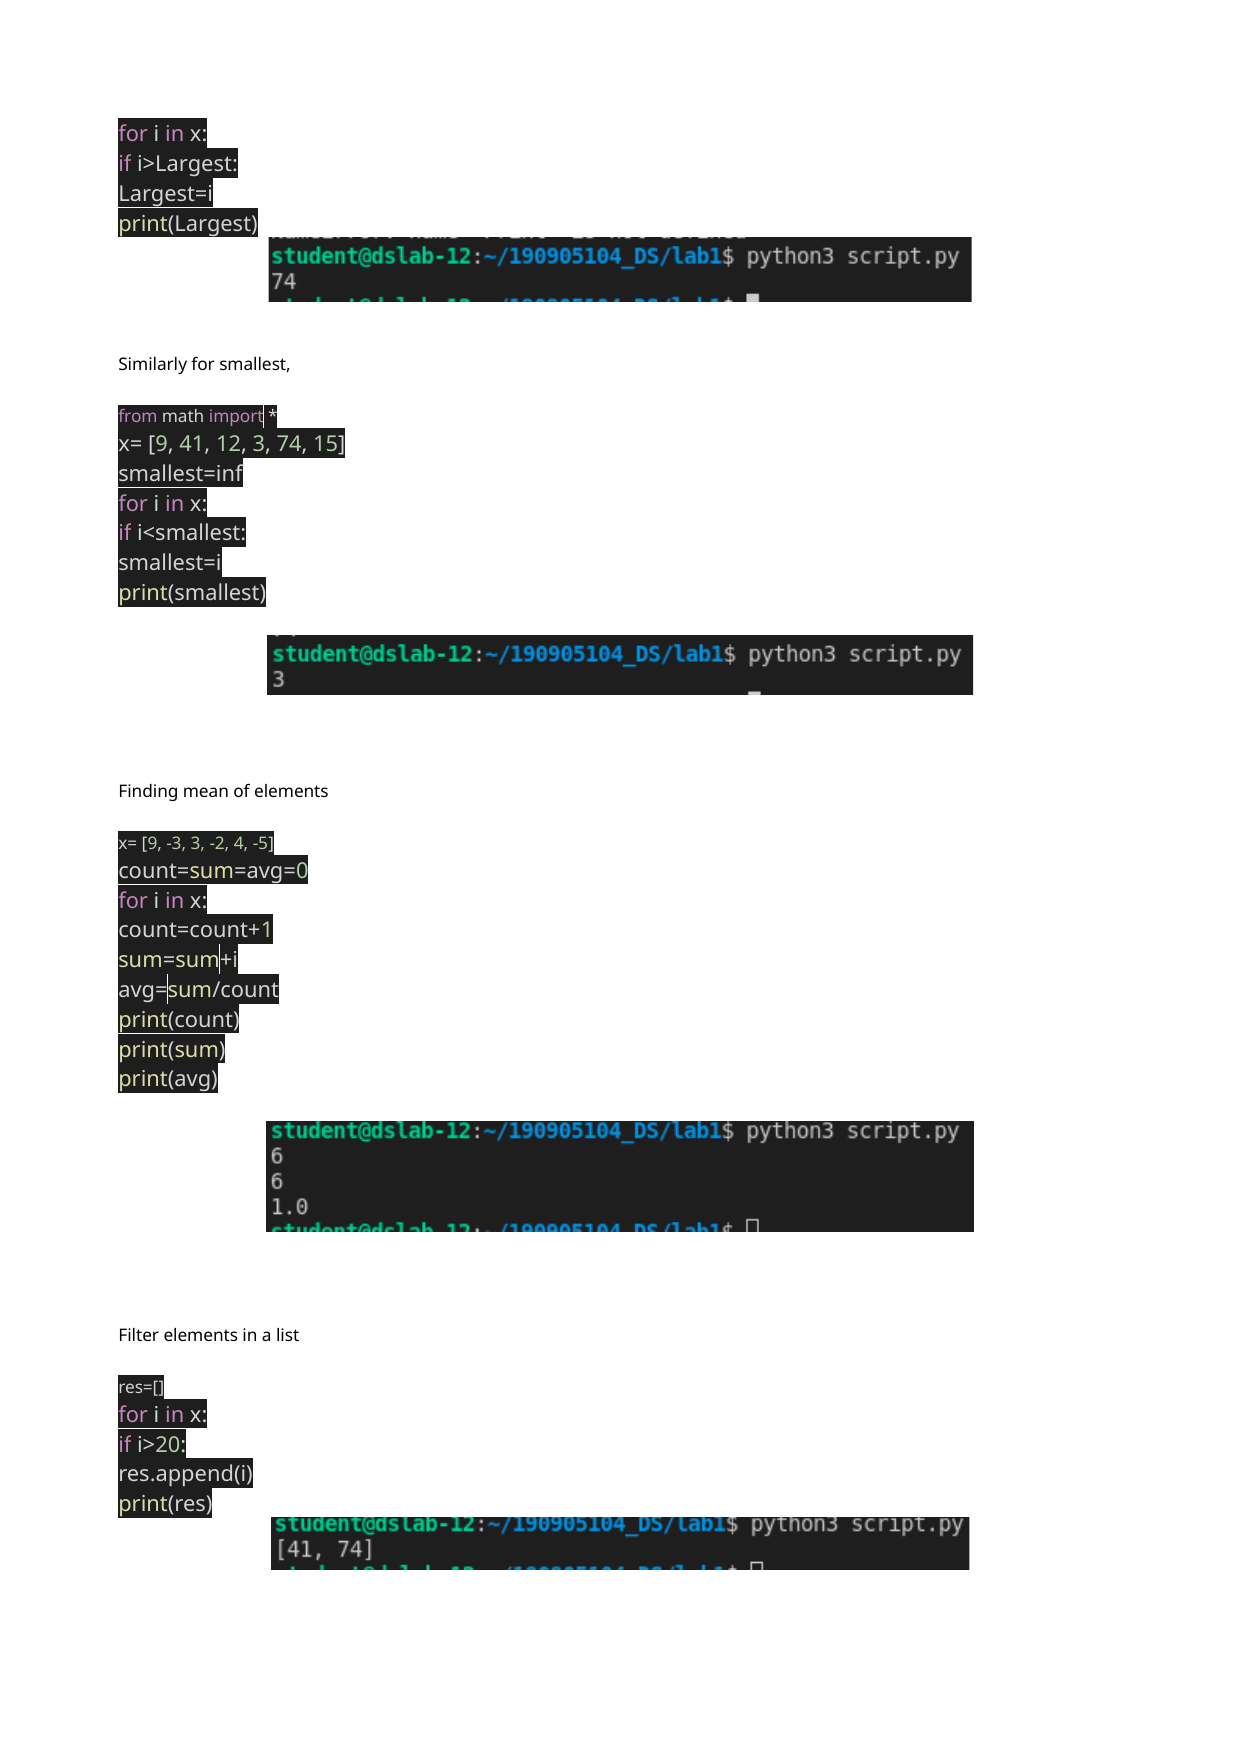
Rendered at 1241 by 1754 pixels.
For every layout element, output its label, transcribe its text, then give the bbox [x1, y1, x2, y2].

text for i in x: [118, 118, 1122, 148]
picture [266, 1121, 974, 1232]
text count=count+1 [118, 914, 1122, 944]
picture [271, 1517, 970, 1570]
text if i>20: [118, 1428, 1122, 1458]
text print(Largest) [118, 207, 1122, 237]
text print(avg) [118, 1063, 1122, 1093]
text print(sum) [118, 1033, 1122, 1063]
picture [268, 237, 972, 302]
text Similarly for smallest, [118, 352, 1122, 376]
text for i in x: [118, 884, 1122, 914]
text Finding mean of elements [118, 779, 1122, 803]
text x= [9, 41, 12, 3, 74, 15] [118, 428, 1122, 458]
text for i in x: [118, 487, 1122, 517]
text res=[] [118, 1375, 1122, 1399]
text sum=sum+i [118, 944, 1122, 974]
text print(count) [118, 1004, 1122, 1033]
text Filter elements in a list [118, 1323, 1122, 1347]
text x= [9, -3, 3, -2, 4, -5] [118, 831, 1122, 855]
text print(smallest) [118, 577, 1122, 607]
text smallest=i [118, 547, 1122, 577]
text res.append(i) [118, 1458, 1122, 1488]
text print(res) [118, 1488, 1122, 1518]
text from math import * [118, 404, 1122, 428]
text avg=sum/count [118, 974, 1122, 1004]
text if i>Largest: [118, 148, 1122, 178]
text for i in x: [118, 1399, 1122, 1428]
picture [267, 635, 974, 695]
text if i<smallest: [118, 517, 1122, 547]
text count=sum=avg=0 [118, 855, 1122, 884]
text smallest=inf [118, 458, 1122, 487]
text Largest=i [118, 178, 1122, 207]
